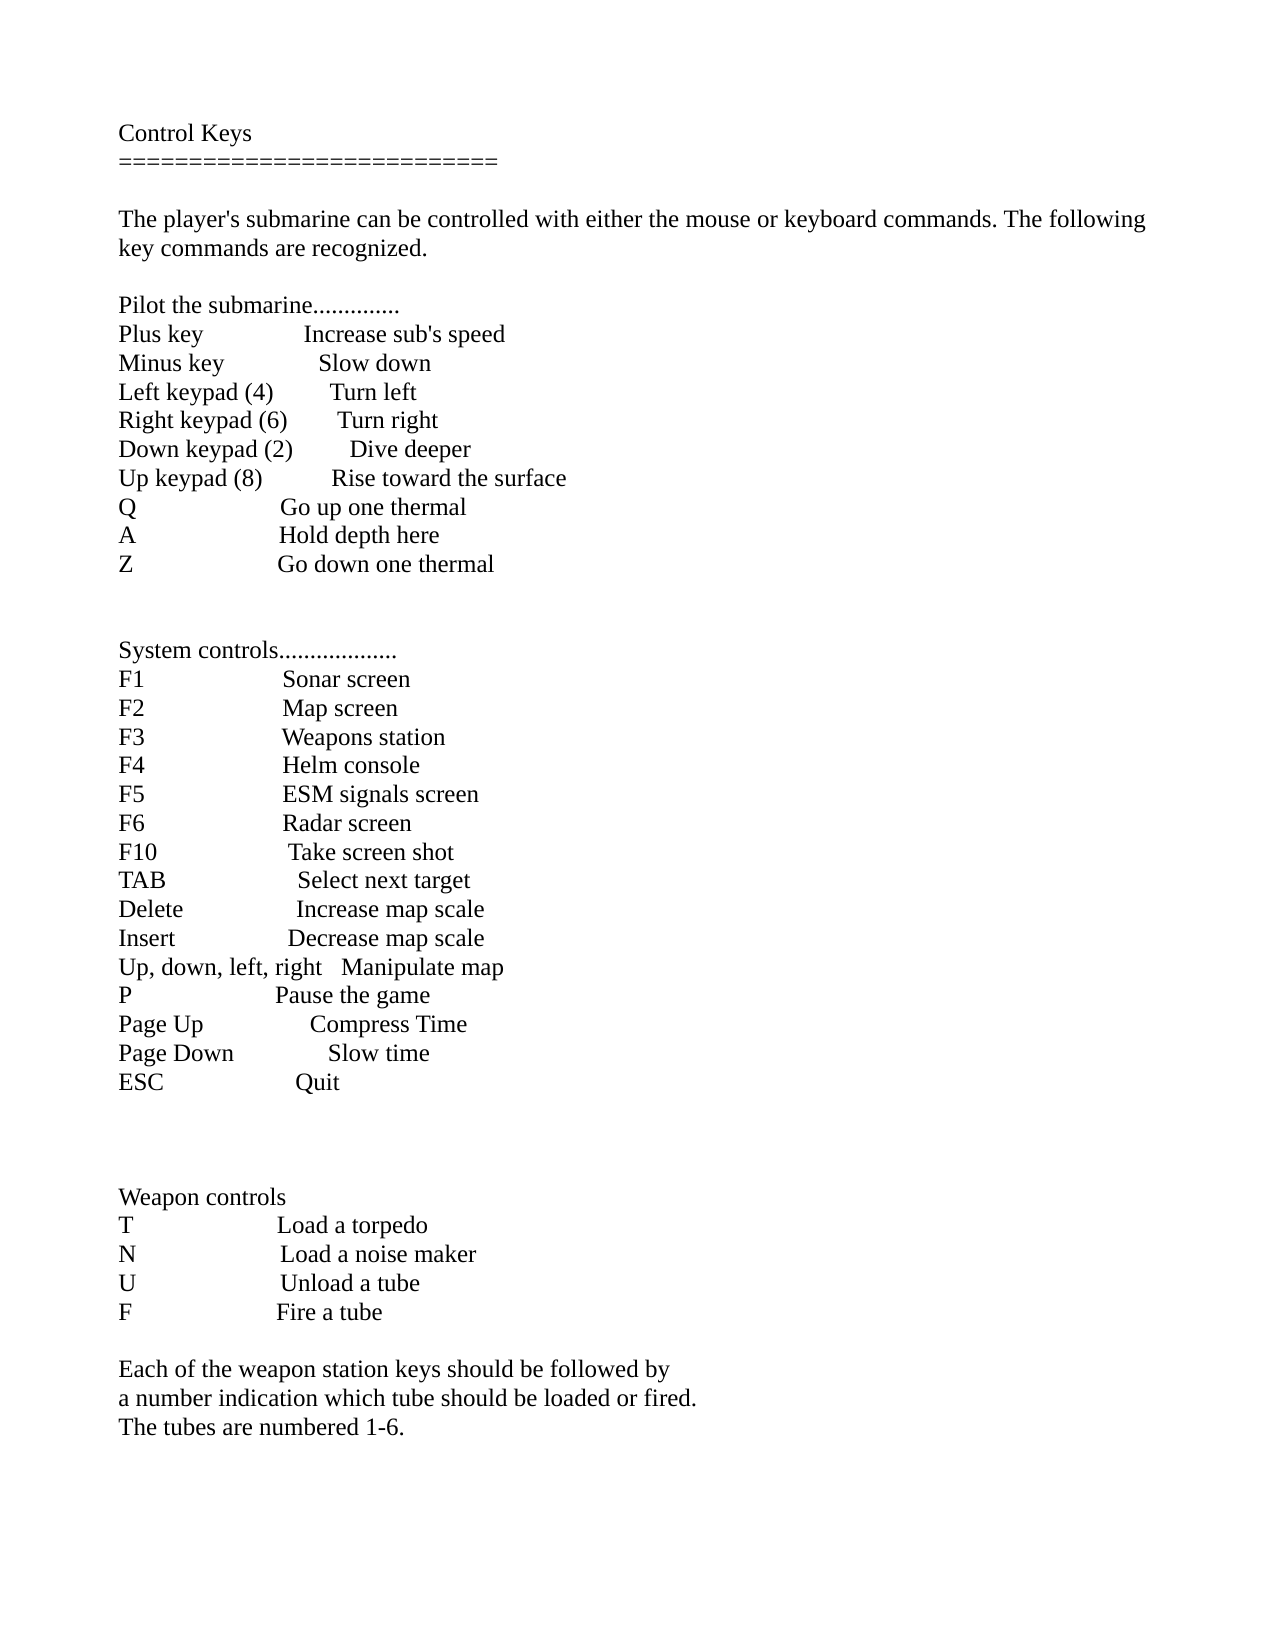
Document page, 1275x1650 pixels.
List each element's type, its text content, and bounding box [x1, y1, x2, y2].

text F3 Weapons station [118, 722, 1157, 751]
text F2 Map screen [118, 693, 1157, 722]
text Pilot the submarine.............. [118, 291, 1157, 319]
text F4 Helm console [118, 751, 1157, 779]
text N Load a noise maker [118, 1239, 1157, 1268]
text F5 ESM signals screen [118, 779, 1157, 808]
text The tubes are numbered 1-6. [118, 1412, 1157, 1441]
text Insert Decrease map scale [118, 923, 1157, 952]
text Minus key Slow down [118, 348, 1157, 377]
text Delete Increase map scale [118, 894, 1157, 923]
text Up keypad (8) Rise toward the surface [118, 463, 1157, 492]
text Page Down Slow time [118, 1038, 1157, 1067]
text Control Keys [118, 118, 1157, 147]
text U Unload a tube [118, 1268, 1157, 1297]
text Page Up Compress Time [118, 1009, 1157, 1038]
text Right keypad (6) Turn right [118, 406, 1157, 434]
text Q Go up one thermal [118, 492, 1157, 521]
text F10 Take screen shot [118, 837, 1157, 866]
text System controls................... [118, 636, 1157, 664]
text A Hold depth here [118, 521, 1157, 549]
text TAB Select next target [118, 866, 1157, 894]
text P Pause the game [118, 981, 1157, 1009]
text a number indication which tube should be loaded or fired. [118, 1383, 1157, 1412]
text The player's submarine can be controlled with either the mouse or keyboard commands. The following key commands are recognized. [118, 204, 1157, 262]
text Left keypad (4) Turn left [118, 377, 1157, 406]
text T Load a torpedo [118, 1211, 1157, 1239]
text F1 Sonar screen [118, 664, 1157, 693]
text Plus key Increase sub's speed [118, 319, 1157, 348]
text Weapon controls [118, 1182, 1157, 1211]
text Each of the weapon station keys should be followed by [118, 1354, 1157, 1383]
text F Fire a tube [118, 1297, 1157, 1326]
text Down keypad (2) Dive deeper [118, 434, 1157, 463]
text =========================== [118, 147, 1157, 176]
text Up, down, left, right Manipulate map [118, 952, 1157, 981]
text Z Go down one thermal [118, 549, 1157, 578]
text ESC Quit [118, 1067, 1157, 1096]
text F6 Radar screen [118, 808, 1157, 837]
